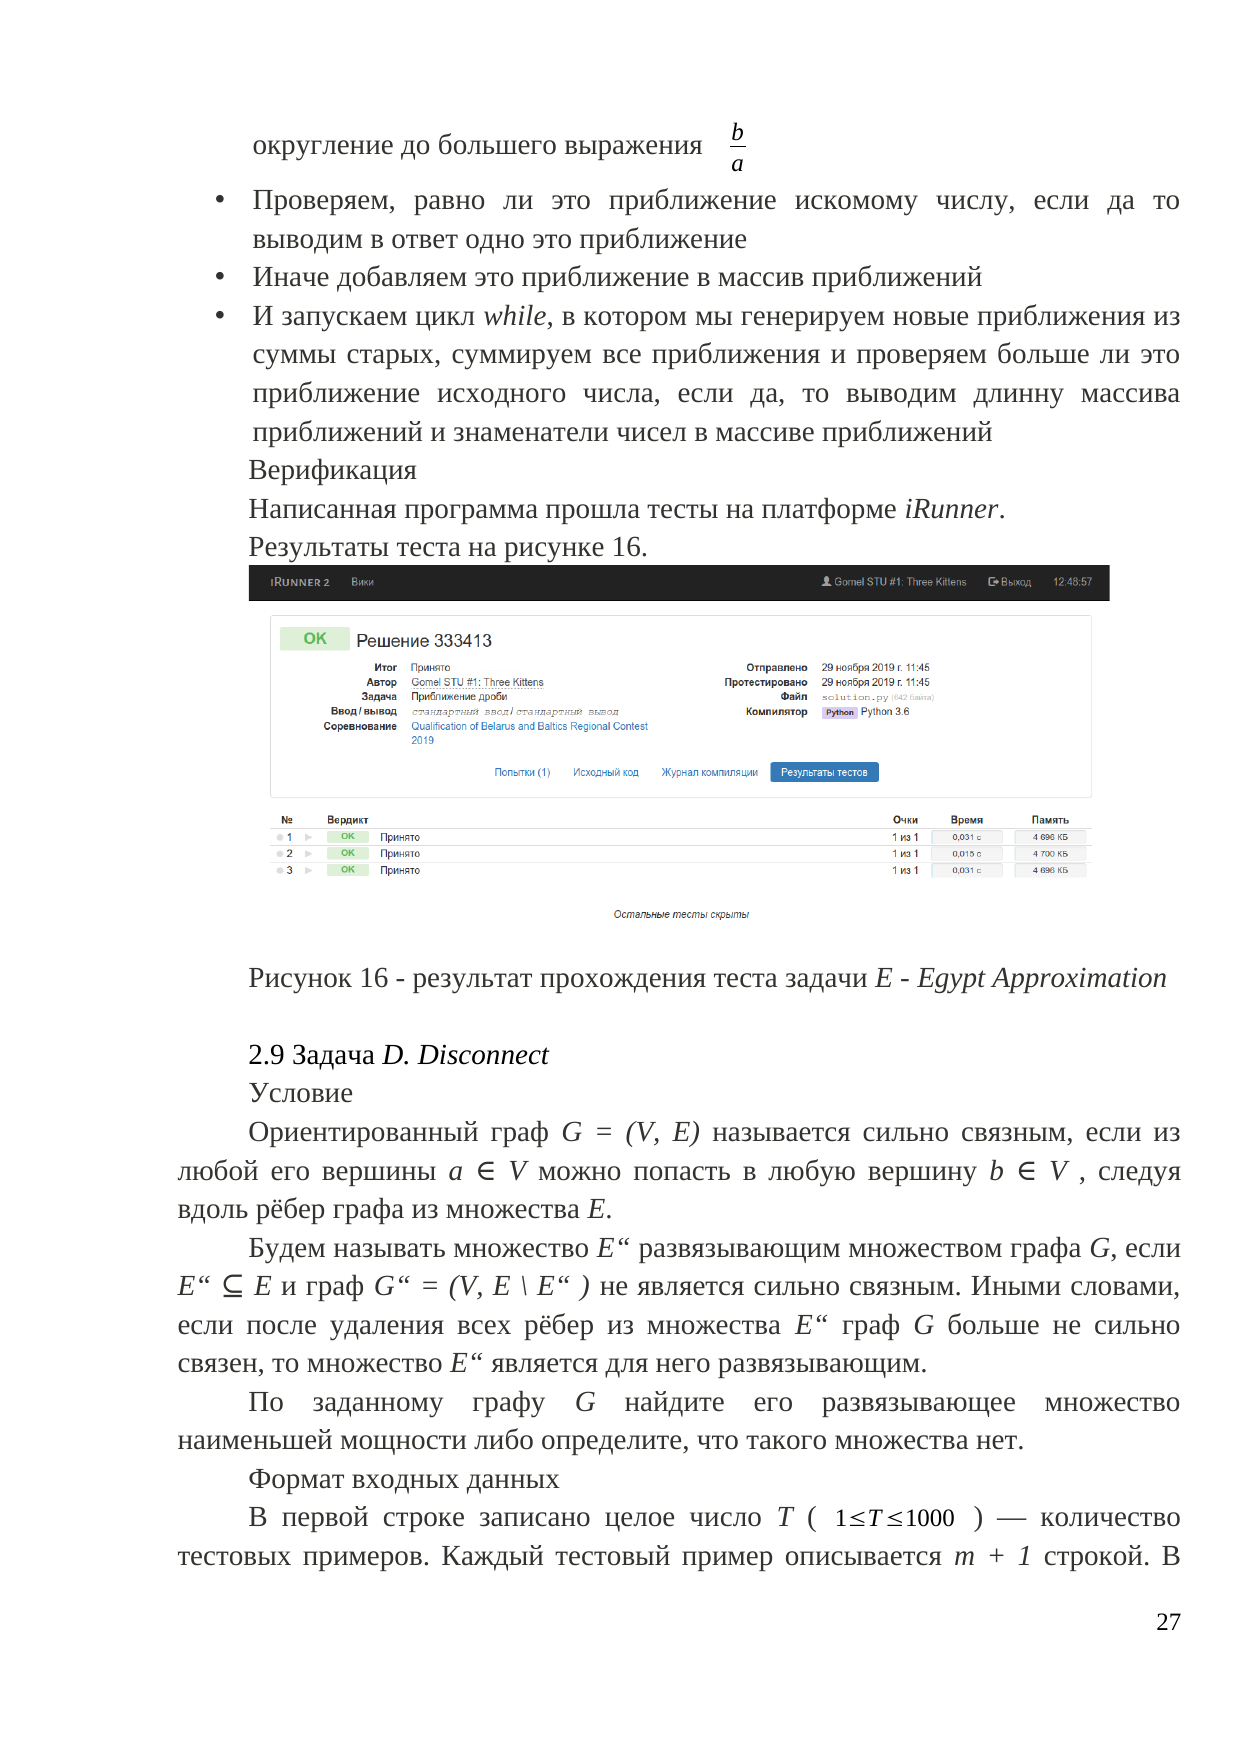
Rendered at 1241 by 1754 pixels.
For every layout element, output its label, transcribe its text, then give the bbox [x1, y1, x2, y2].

list И запускаем цикл while, в котором мы генерируем новые приближения из суммы старых, суммируем все приближения и проверяем больше ли это приближение исходного числа, если да, то выводим длинну массива приближений и знаменатели чисел в массиве приближений [215, 298, 1181, 447]
text Верификация [177, 452, 1181, 486]
text 2.9 Задача D. Disconnect [177, 1037, 1181, 1071]
text Условие [177, 1076, 1181, 1109]
list Иначе добавляем это приближение в массив приближений [215, 259, 1181, 293]
text В первой строке записано целое число T () — количество тестовых примеров. Каждый тестовый пример описывается m + 1 строкой. В первой строке через пробел записаны два целых числа n и m () - количество вершин и количество рёбер графа соответственно. Далее в каждой из m строк находится по два целых числа () - соответственно начало и конец i-го ориентированного ребра. [177, 1499, 1181, 1572]
text Результаты теста на рисунке 16. [177, 529, 1181, 563]
list Первое приближение получаем по формуле , где round — это округление до большего выражения [215, 118, 1181, 177]
text Рисунок 16 - результат прохождения теста задачи E - Egypt Approximation [177, 568, 1181, 993]
text Написанная программа прошла тесты на платформе iRunner. [177, 491, 1181, 524]
text Ориентированный граф G = (V, E) называется сильно связным, если из любой его вершины a ∈ V можно попасть в любую вершину b ∈ V , следуя вдоль рёбер графа из множества E. [177, 1114, 1181, 1225]
text Будем называть множество E“ развязывающим множеством графа G, если E“ ⊆ E и граф G“ = (V, E \ E“ ) не является сильно связным. Иными словами, если после удаления всех рёбер из множества E“ граф G больше не сильно связен, то множество E“ является для него развязывающим. [177, 1230, 1181, 1379]
text По заданному графу G найдите его развязывающее множество наименьшей мощности либо определите, что такого множества нет. [177, 1384, 1181, 1456]
text Формат входных данных [177, 1461, 1181, 1494]
list Проверяем, равно ли это приближение искомому числу, если да то выводим в ответ одно это приближение [215, 182, 1181, 254]
picture [248, 565, 1110, 955]
